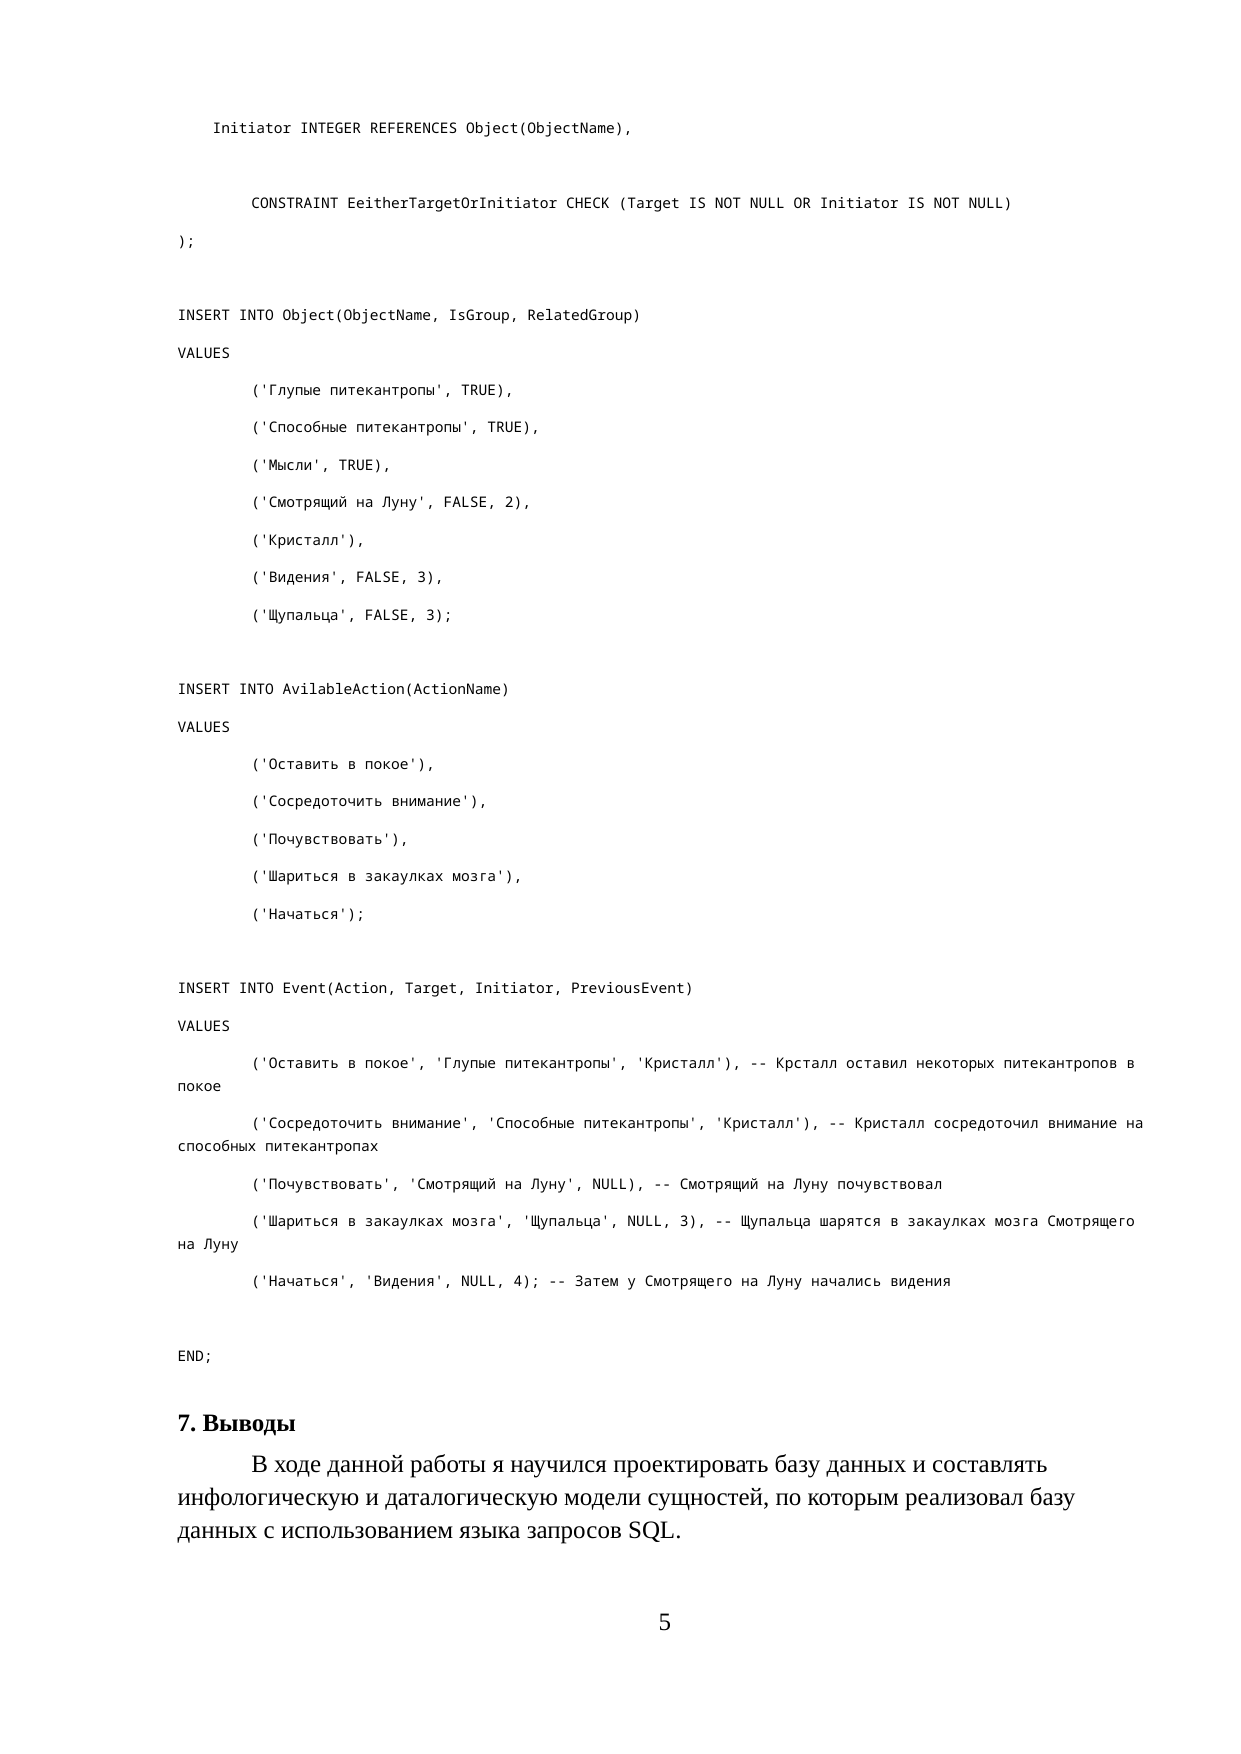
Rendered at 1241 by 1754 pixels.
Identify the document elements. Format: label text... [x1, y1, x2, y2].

text END; [177, 1346, 1152, 1366]
text ('Глупые питекантропы', TRUE), [177, 380, 1152, 400]
text ('Щупальца', FALSE, 3); [177, 604, 1152, 624]
text ('Кристалл'), [177, 529, 1152, 549]
text ('Почувствовать'), [177, 829, 1152, 848]
text Initiator INTEGER REFERENCES Object(ObjectName), [177, 118, 1152, 138]
text ('Начаться'); [177, 903, 1152, 923]
text CONSTRAINT EeitherTargetOrInitiator CHECK (Target IS NOT NULL OR Initiator IS NOT NULL) [177, 193, 1152, 213]
text ('Оставить в покое', 'Глупые питекантропы', 'Кристалл'), -- Крсталл оставил некоторых питекантропов в покое [177, 1053, 1152, 1096]
text В ходе данной работы я научился проектировать базу данных и составлять инфологическую и даталогическую модели сущностей, по которым реализовал базу данных с использованием языка запросов SQL. [177, 1449, 1152, 1544]
text INSERT INTO Object(ObjectName, IsGroup, RelatedGroup) [177, 305, 1152, 325]
subtitle 7. Выводы [177, 1408, 1152, 1437]
text ('Начаться', 'Видения', NULL, 4); -- Затем у Смотрящего на Луну начались видения [177, 1271, 1152, 1291]
text ('Шариться в закаулках мозга', 'Щупальца', NULL, 3), -- Щупальца шарятся в закаулках мозга Смотрящего на Луну [177, 1211, 1152, 1253]
text ('Сосредоточить внимание', 'Способные питекантропы', 'Кристалл'), -- Кристалл сосредоточил внимание на способных питекантропах [177, 1113, 1152, 1156]
text ('Способные питекантропы', TRUE), [177, 417, 1152, 437]
text ('Сосредоточить внимание'), [177, 791, 1152, 811]
text ('Почувствовать', 'Смотрящий на Луну', NULL), -- Смотрящий на Луну почувствовал [177, 1173, 1152, 1193]
text INSERT INTO AvilableAction(ActionName) [177, 679, 1152, 699]
text VALUES [177, 1016, 1152, 1036]
text ('Мысли', TRUE), [177, 455, 1152, 474]
text VALUES [177, 716, 1152, 736]
text ('Смотрящий на Луну', FALSE, 2), [177, 492, 1152, 512]
text ('Видения', FALSE, 3), [177, 567, 1152, 587]
text ); [177, 230, 1152, 250]
text ('Шариться в закаулках мозга'), [177, 866, 1152, 886]
text ('Оставить в покое'), [177, 754, 1152, 774]
text VALUES [177, 342, 1152, 362]
text INSERT INTO Event(Action, Target, Initiator, PreviousEvent) [177, 978, 1152, 998]
